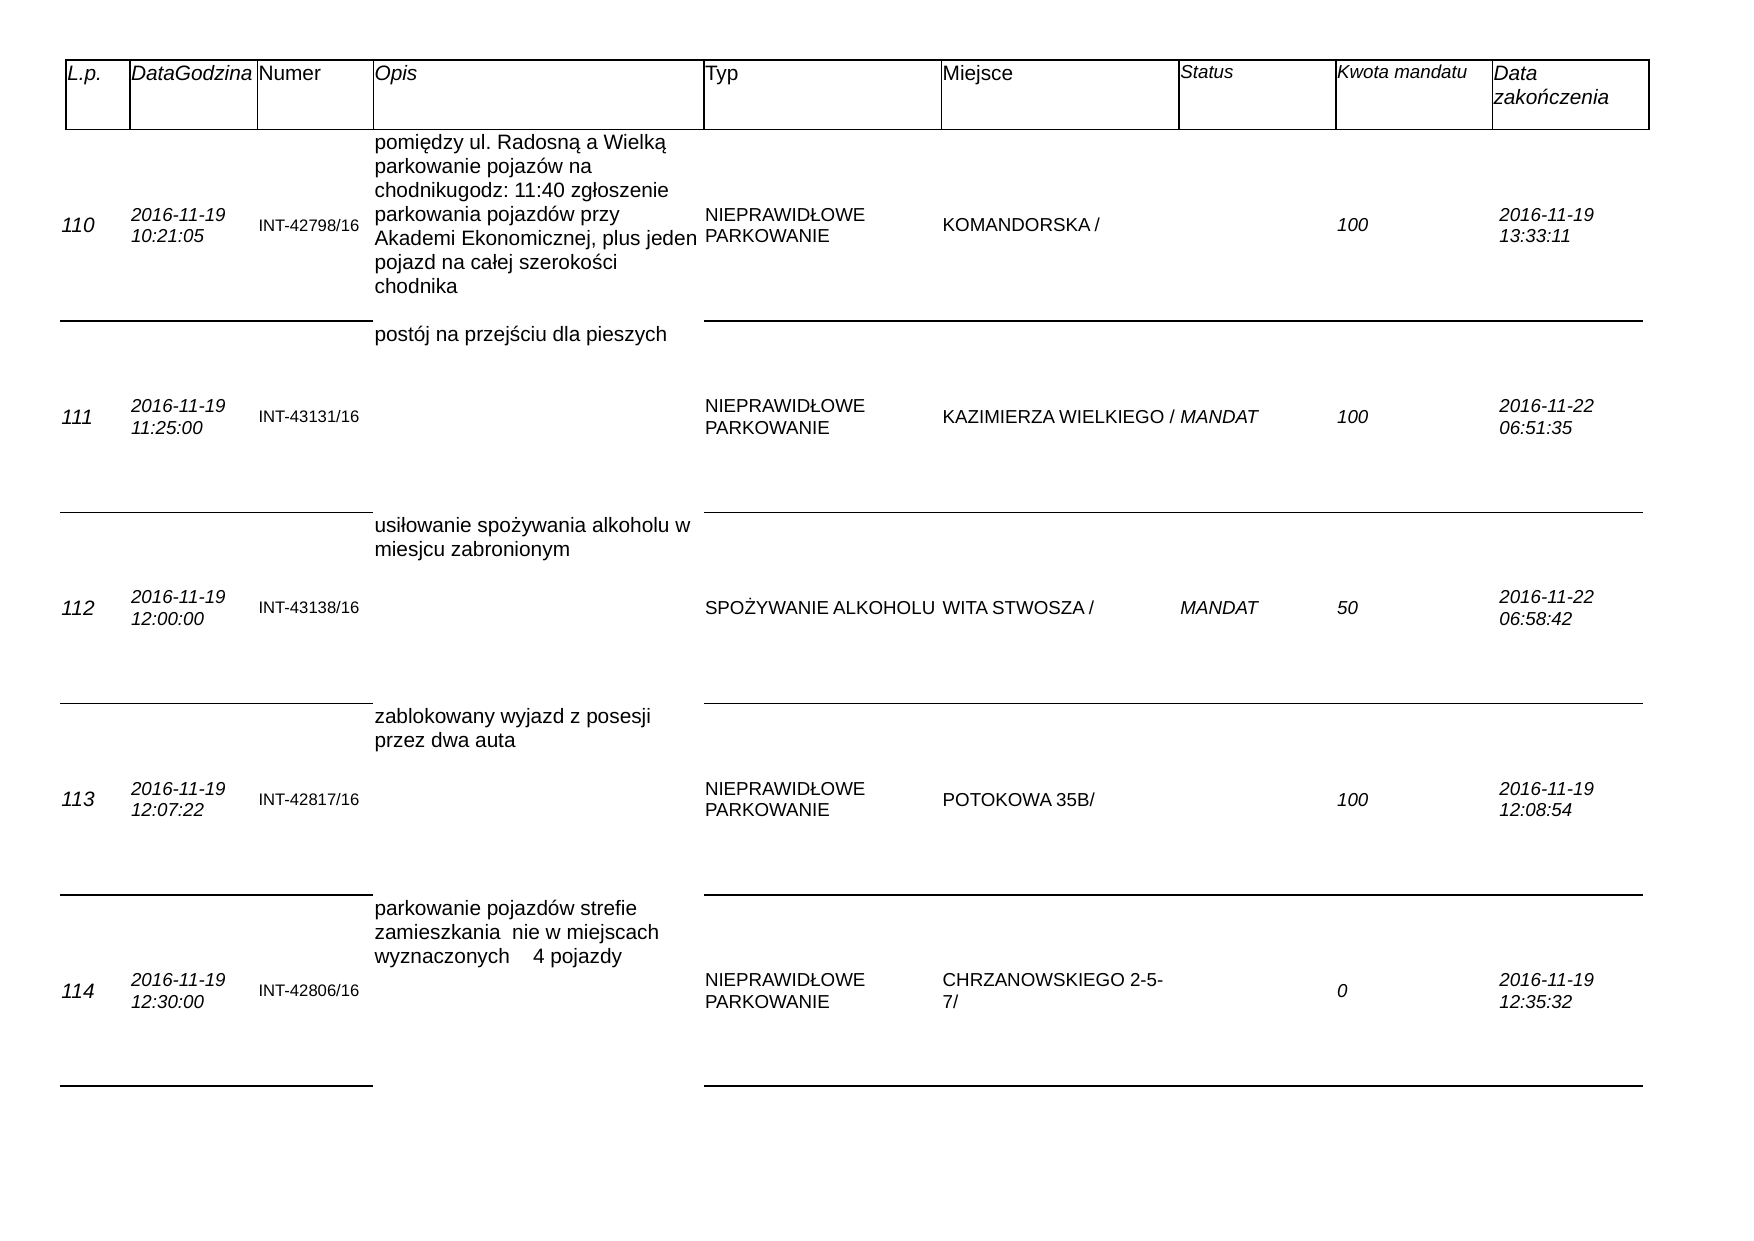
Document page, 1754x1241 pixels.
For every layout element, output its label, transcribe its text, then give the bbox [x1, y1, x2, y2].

table_cell INT-42798/16 [257, 130, 373, 320]
table_header Data zakończenia [1493, 61, 1648, 129]
table_cell 114 [60, 896, 130, 1085]
table_cell CHRZANOWSKIEGO 2-5-7/ [941, 896, 1179, 1085]
table_cell 2016-11-22 06:51:35 [1498, 322, 1643, 511]
table_cell 100 [1336, 704, 1498, 894]
table_cell SPOŻYWANIE ALKOHOLU [704, 513, 941, 703]
table_cell usiłowanie spożywania alkoholu w miesjcu zabronionym [373, 511, 704, 703]
table_cell NIEPRAWIDŁOWE PARKOWANIE [704, 896, 941, 1085]
table_cell WITA STWOSZA / [941, 513, 1179, 703]
table_cell 100 [1336, 322, 1498, 511]
table_cell MANDAT [1179, 513, 1336, 703]
table_cell NIEPRAWIDŁOWE PARKOWANIE [704, 704, 941, 894]
table_cell 50 [1336, 513, 1498, 703]
table_header DataGodzina [131, 61, 257, 129]
table_cell [1179, 704, 1336, 894]
table_header Numer [258, 61, 373, 129]
table_cell INT-43138/16 [257, 513, 373, 703]
table_cell INT-43131/16 [257, 322, 373, 511]
table_cell 112 [60, 513, 130, 703]
table_cell KAZIMIERZA WIELKIEGO / [941, 322, 1179, 511]
table_cell INT-42806/16 [257, 896, 373, 1085]
table_header Typ [705, 61, 941, 129]
table_cell 2016-11-19 12:00:00 [130, 513, 257, 703]
table_cell [1179, 896, 1336, 1085]
table_cell [1179, 130, 1336, 320]
table_cell 0 [1336, 896, 1498, 1085]
table_cell 2016-11-19 12:30:00 [130, 896, 257, 1085]
table_cell 2016-11-19 12:07:22 [130, 704, 257, 894]
table_cell 2016-11-19 12:35:32 [1498, 896, 1643, 1085]
table_cell MANDAT [1179, 322, 1336, 511]
table_header L.p. [67, 61, 129, 129]
table_cell 2016-11-22 06:58:42 [1498, 513, 1643, 703]
table_cell [1643, 894, 1649, 1085]
table_cell 2016-11-19 11:25:00 [130, 322, 257, 511]
table_cell 111 [60, 322, 130, 511]
table_cell parkowanie pojazdów strefie zamieszkania nie w miejscach wyznaczonych 4 pojazdy [373, 894, 704, 1085]
table_cell NIEPRAWIDŁOWE PARKOWANIE [704, 130, 941, 320]
table_header Miejsce [942, 61, 1178, 129]
table_header [60, 59, 65, 129]
table_cell 2016-11-19 13:33:11 [1498, 130, 1643, 320]
table_cell 2016-11-19 12:08:54 [1498, 704, 1643, 894]
table_cell 2016-11-19 10:21:05 [130, 130, 257, 320]
table_header Kwota mandatu [1337, 61, 1492, 129]
table_cell postój na przejściu dla pieszych [373, 320, 704, 511]
table_cell [1643, 130, 1649, 320]
table_cell INT-42817/16 [257, 704, 373, 894]
table_cell 100 [1336, 130, 1498, 320]
table_cell NIEPRAWIDŁOWE PARKOWANIE [704, 322, 941, 511]
table_header Opis [374, 61, 703, 129]
table_cell [1643, 320, 1649, 511]
table_cell [1643, 511, 1649, 703]
table_cell 113 [60, 704, 130, 894]
table_cell 110 [60, 129, 130, 320]
table_cell pomiędzy ul. Radosną a Wielką parkowanie pojazów na chodnikugodz: 11:40 zgłoszenie parkowania pojazdów przy Akademi Ekonomicznej, plus jeden pojazd na całej szerokości chodnika [373, 130, 704, 320]
table_cell POTOKOWA 35B/ [941, 704, 1179, 894]
table_cell [1643, 703, 1649, 894]
table_cell KOMANDORSKA / [941, 130, 1179, 320]
table_cell zablokowany wyjazd z posesji przez dwa auta [373, 703, 704, 894]
table_header Status [1180, 61, 1335, 129]
